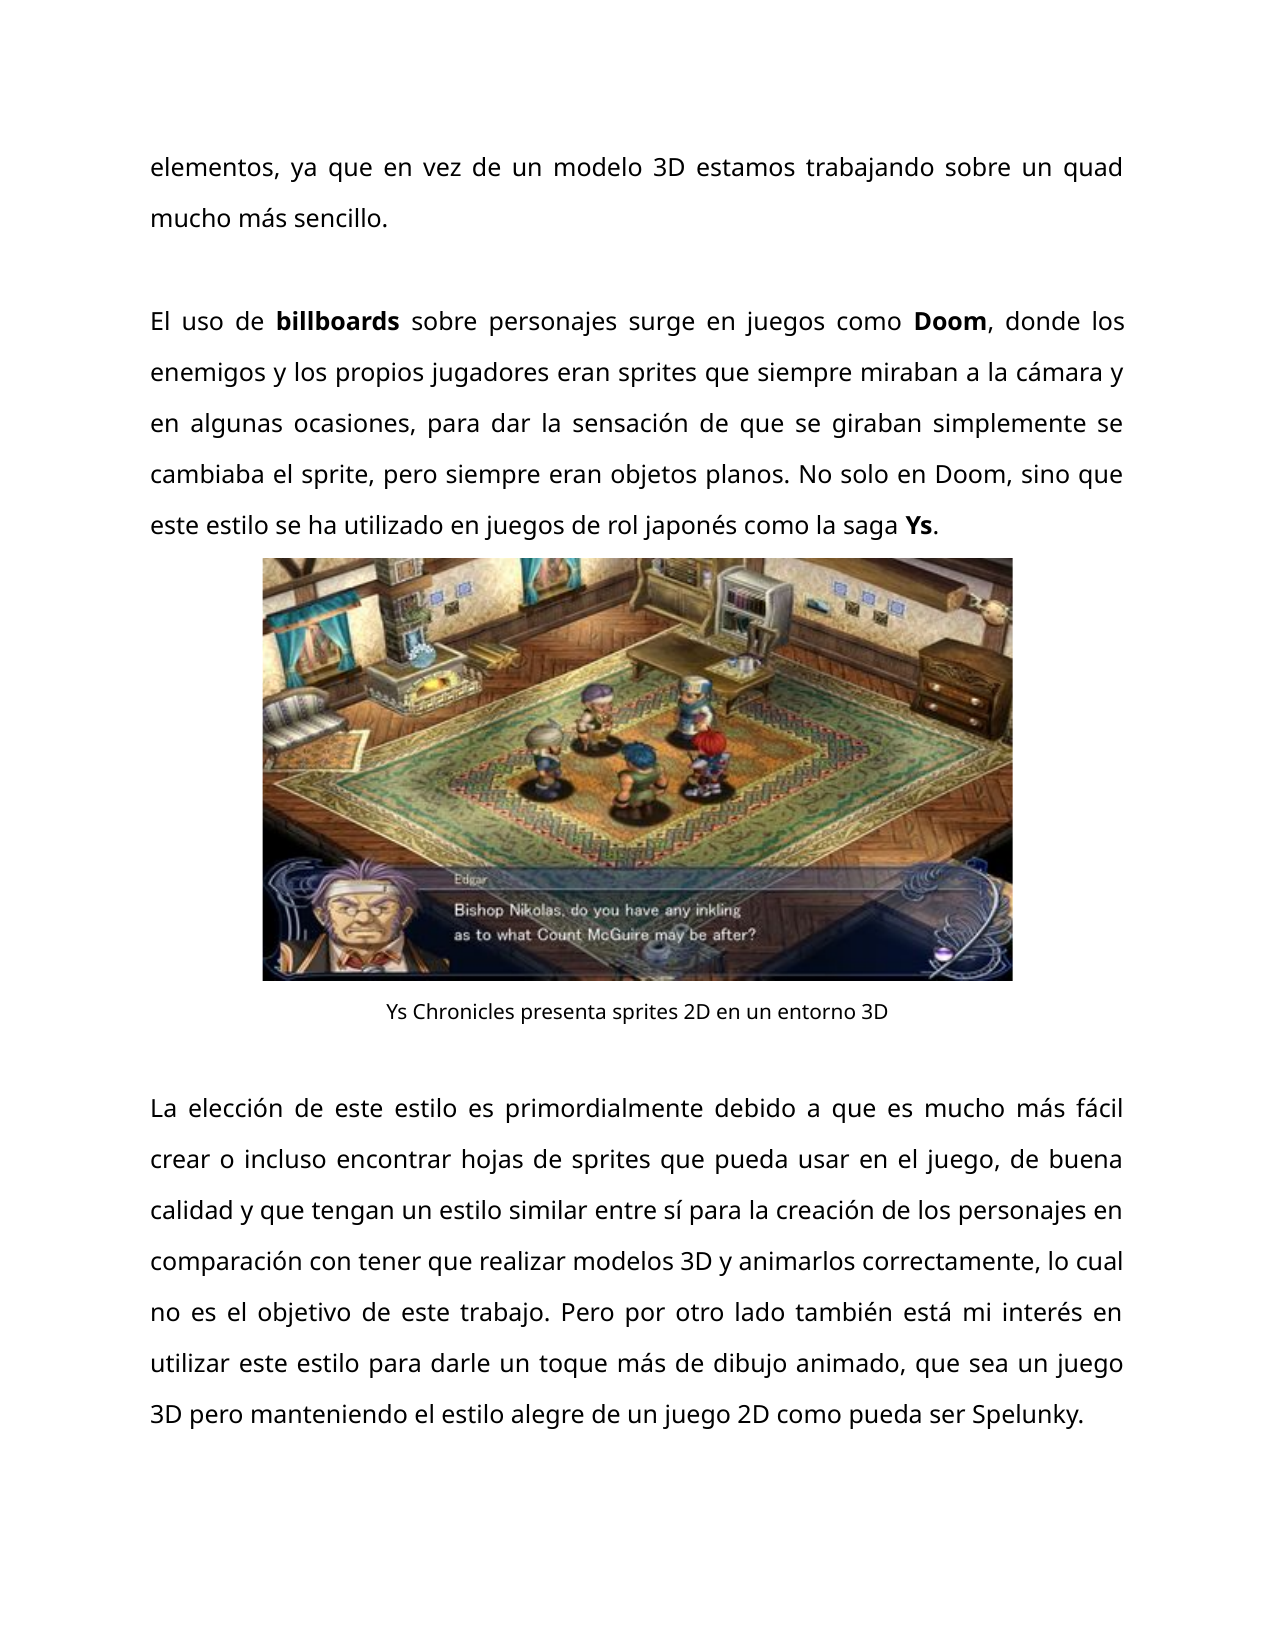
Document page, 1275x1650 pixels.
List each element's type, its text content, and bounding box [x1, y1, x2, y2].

text El uso de billboards sobre personajes surge en juegos como Doom, donde los enemigos y los propios jugadores eran sprites que siempre miraban a la cámara y en algunas ocasiones, para dar la sensación de que se giraban simplemente se cambiaba el sprite, pero siempre eran objetos planos. No solo en Doom, sino que este estilo se ha utilizado en juegos de rol japonés como la saga Ys. [150, 303, 1125, 541]
text La elección de este estilo es primordialmente debido a que es mucho más fácil crear o incluso encontrar hojas de sprites que pueda usar en el juego, de buena calidad y que tengan un estilo similar entre sí para la creación de los personajes en comparación con tener que realizar modelos 3D y animarlos correctamente, lo cual no es el objetivo de este trabajo. Pero por otro lado también está mi interés en utilizar este estilo para darle un toque más de dibujo animado, que sea un juego 3D pero manteniendo el estilo alegre de un juego 2D como pueda ser Spelunky. [150, 1040, 1125, 1431]
text elementos, ya que en vez de un modelo 3D estamos trabajando sobre un quad mucho más sencillo. [150, 150, 1125, 235]
text Ys Chronicles presenta sprites 2D en un entorno 3D [150, 997, 1125, 1026]
picture [262, 558, 1013, 981]
